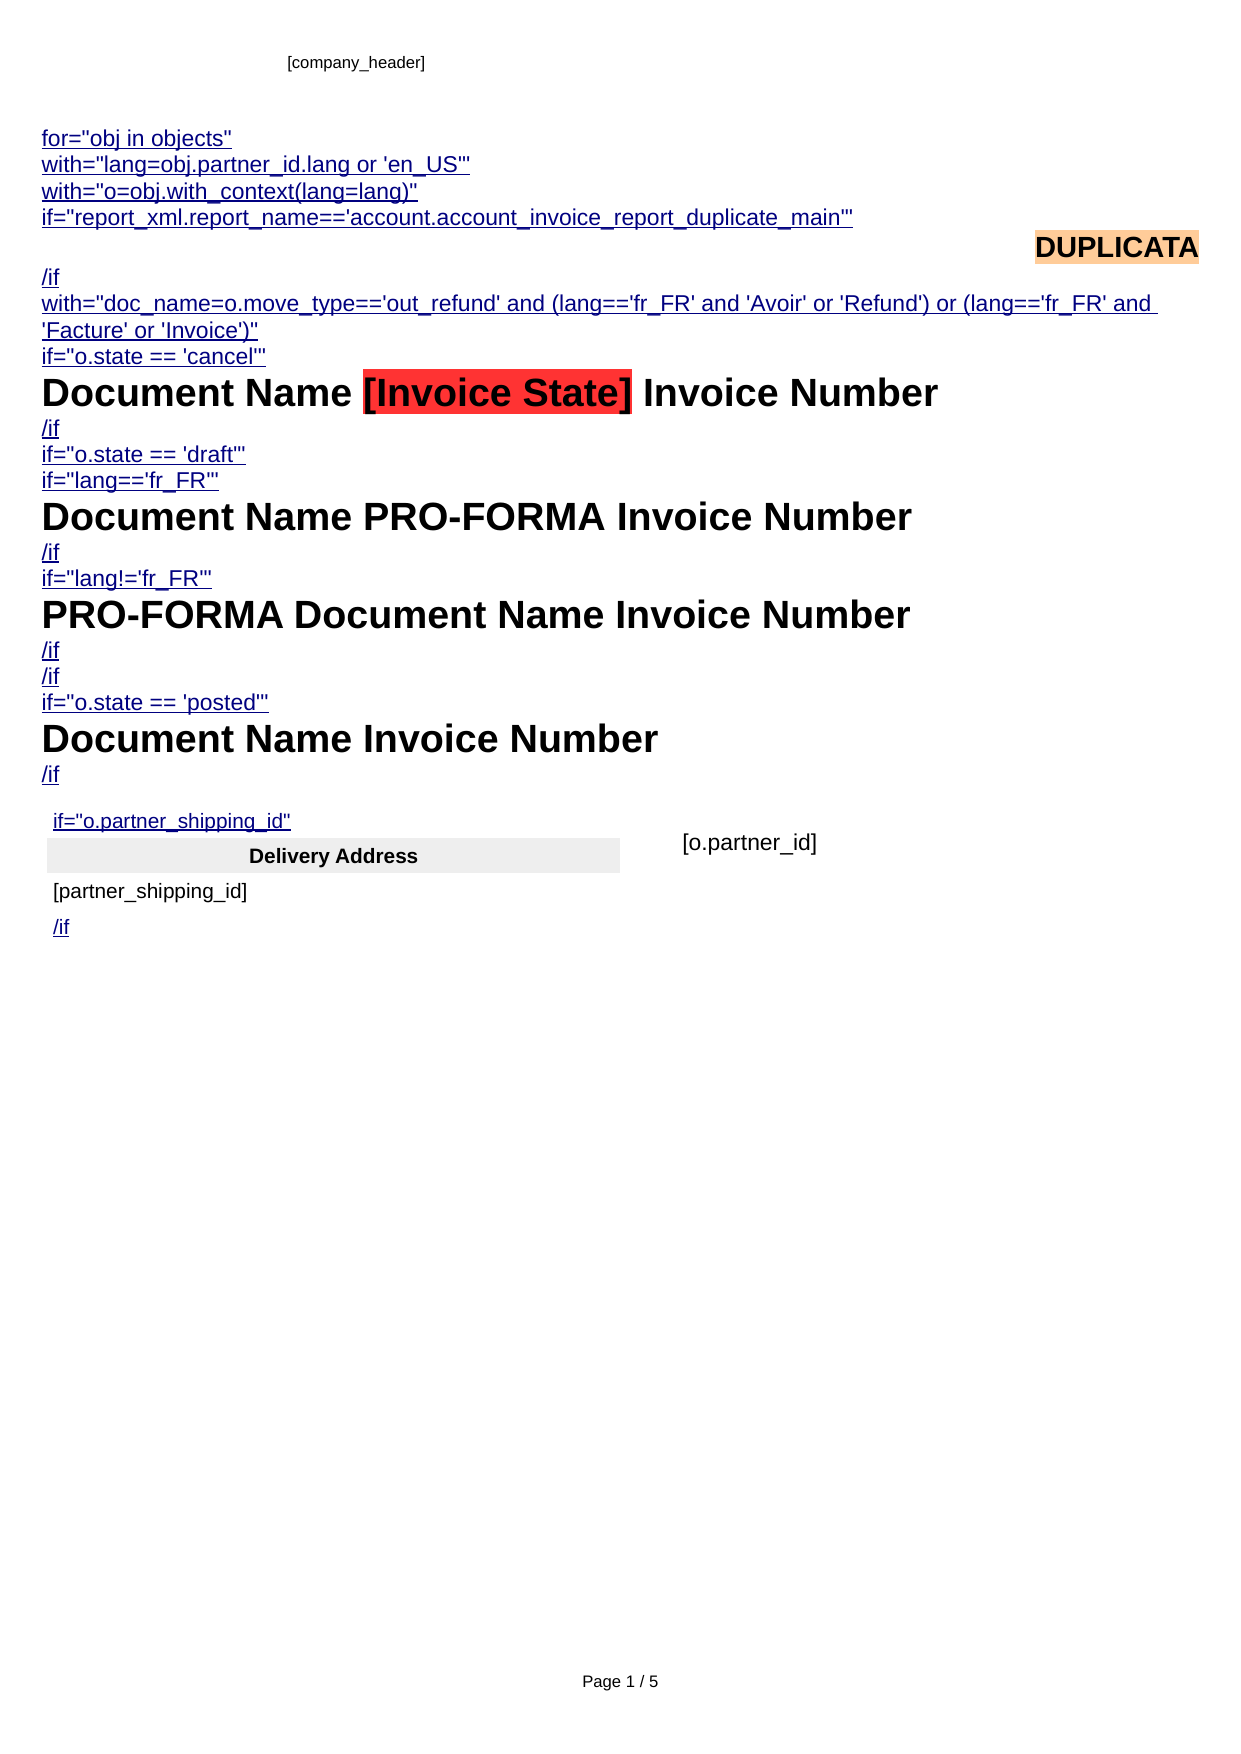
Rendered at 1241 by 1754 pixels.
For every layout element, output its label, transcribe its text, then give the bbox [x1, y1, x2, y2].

text /if [41, 761, 1199, 787]
table_header [o.partner_id] [676, 797, 1199, 950]
subtitle Document Name PRO-FORMA Invoice Number [41, 493, 1199, 539]
table_header if="o.partner_shipping_id" [47, 803, 620, 838]
subtitle PRO-FORMA Document Name Invoice Number [41, 591, 1199, 637]
text /if [41, 663, 1199, 689]
table_cell [partner_shipping_id] [47, 874, 620, 909]
text /if [41, 414, 1199, 441]
text if="o.state == 'posted'" [41, 689, 1199, 716]
table_cell /if [47, 909, 620, 944]
subtitle Document Name Invoice Number [41, 716, 1199, 761]
text if="lang=='fr_FR'" [41, 467, 1199, 493]
text with="lang=obj.partner_id.lang or 'en_US'" [41, 151, 1199, 178]
text /if [41, 539, 1199, 565]
text if="o.state == 'cancel'" [41, 343, 1199, 369]
text DUPLICATA [41, 230, 1035, 264]
text if="report_xml.report_name=='account.account_invoice_report_duplicate_main'" [41, 204, 1199, 230]
text with="o=obj.with_context(lang=lang)" [41, 178, 1199, 204]
text for="obj in objects" [41, 125, 1199, 151]
subtitle Document Name [Invoice State] Invoice Number [41, 369, 1199, 414]
table_cell Delivery Address [47, 838, 620, 873]
table_header [41, 797, 626, 950]
text /if [41, 637, 1199, 663]
text if="lang!='fr_FR'" [41, 565, 1199, 591]
text if="o.state == 'draft'" [41, 441, 1199, 467]
text /if [41, 264, 1199, 290]
table_header [626, 797, 676, 950]
text with="doc_name=o.move_type=='out_refund' and (lang=='fr_FR' and 'Avoir' or 'Refund') or (lang=='fr_FR' and 'Facture' or 'Invoice')" [41, 290, 1199, 343]
